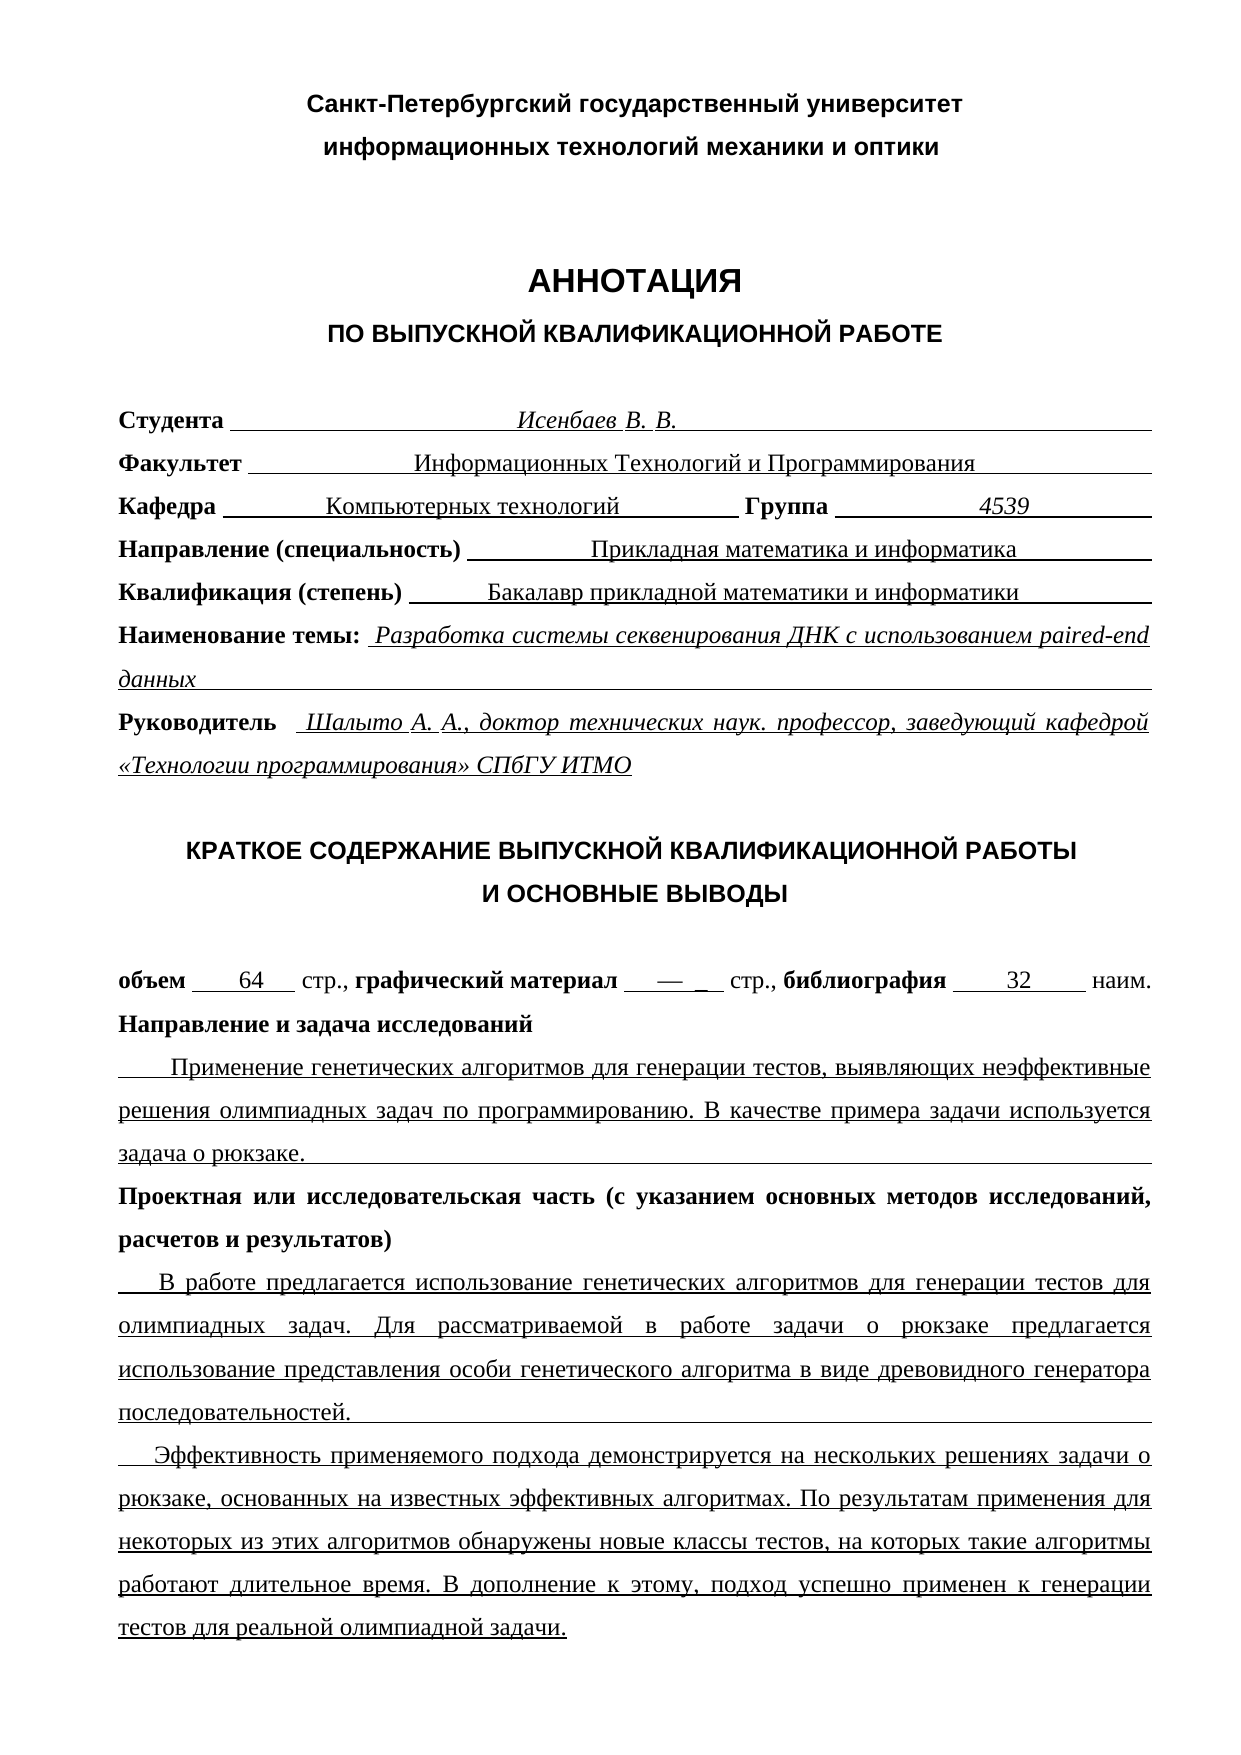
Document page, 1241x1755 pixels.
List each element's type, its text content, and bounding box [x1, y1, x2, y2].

text Руководитель Шалыто А. А., доктор технических наук. профессор, заведующий кафедрой «Технологии программирования» СПбГУ ИТМО [118, 707, 1152, 779]
text тестов для реальной олимпиадной задачи. [118, 1596, 1152, 1641]
text Студента Исенбаев В. В. [118, 405, 1152, 434]
text некоторых из этих алгоритмов обнаружены новые классы тестов, на которых такие алгоритмы [118, 1509, 1152, 1551]
text работают длительное время. В дополнение к этому, подход успешно применен к генерации [118, 1553, 1152, 1594]
text Проектная или исследовательская часть (с указанием основных методов исследований, расчетов и результатов) [118, 1181, 1152, 1253]
text объем 64 стр., графический материал — _ стр., библиография 32 наим. [118, 966, 1152, 994]
text задача о рюкзаке. [118, 1121, 1152, 1163]
text Кафедра Компьютерных технологий Группа 4539 [118, 491, 1152, 520]
text Применение генетических алгоритмов для генерации тестов, выявляющих неэффективные решения олимпиадных задач по программированию. В качестве примера задачи используется [118, 1052, 1152, 1120]
text Направление и задача исследований [118, 1009, 1152, 1037]
text Наименование темы: Разработка системы секвенирования ДНК с использованием paired-end данных [118, 621, 1152, 689]
text Факультет Информационных Технологий и Программирования [118, 448, 1152, 477]
text В работе предлагается использование генетических алгоритмов для генерации тестов для олимпиадных задач. Для рассматриваемой в работе задачи о рюкзаке предлагается [118, 1267, 1152, 1336]
subtitle ПО ВЫПУСКНОЙ КВАЛИФИКАЦИОННОЙ РАБОТЕ [118, 319, 1152, 347]
subtitle АННОТАЦИЯ [118, 261, 1152, 299]
text рюкзаке, основанных на известных эффективных алгоритмах. По результатам применения для [118, 1466, 1152, 1508]
text Направление (специальность) Прикладная математика и информатика [118, 534, 1152, 563]
text Квалификация (степень) Бакалавр прикладной математики и информатики [118, 577, 1152, 606]
subtitle КРАТКОЕ СОДЕРЖАНИЕ ВЫПУСКНОЙ КВАЛИФИКАЦИОННОЙ РАБОТЫ [118, 836, 1152, 865]
subtitle Санкт-Петербургский государственный университет [118, 89, 1152, 117]
subtitle информационных технологий механики и оптики [118, 132, 1152, 161]
subtitle И ОСНОВНЫЕ ВЫВОДЫ [118, 879, 1152, 908]
text использование представления особи генетического алгоритма в виде древовидного генератора последовательностей. [118, 1337, 1152, 1422]
text Эффективность применяемого подхода демонстрируется на нескольких решениях задачи о [118, 1440, 1152, 1465]
